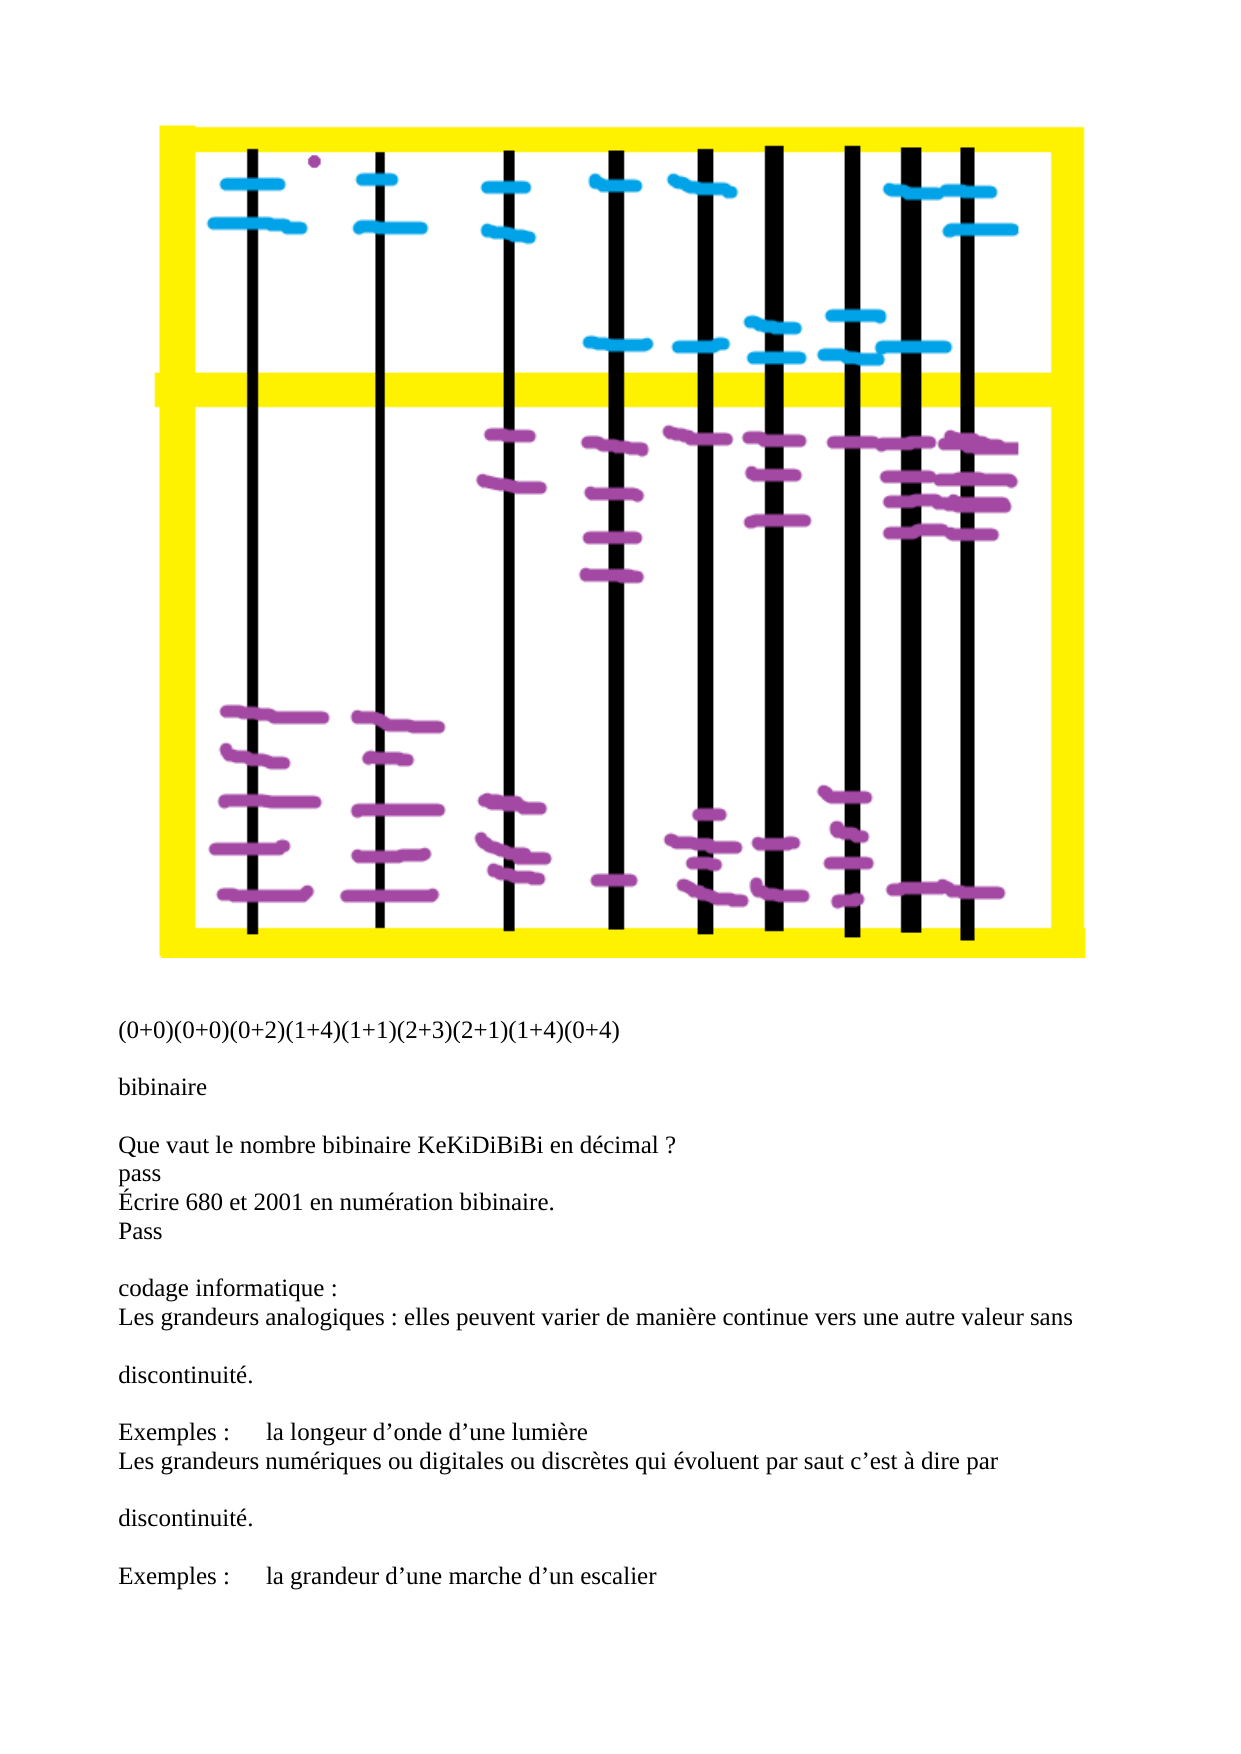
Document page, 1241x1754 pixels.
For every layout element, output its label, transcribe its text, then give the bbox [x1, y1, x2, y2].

picture [152, 118, 1089, 958]
text Exemples : la longeur d’onde d’une lumière [118, 1417, 1122, 1446]
text Que vaut le nombre bibinaire KeKiDiBiBi en décimal ? [118, 1130, 1122, 1158]
text Écrire 680 et 2001 en numération bibinaire. [118, 1187, 1122, 1216]
text Les grandeurs analogiques : elles peuvent varier de manière continue vers une autre valeur sans [118, 1302, 1122, 1331]
text pass [118, 1158, 1122, 1187]
text codage informatique : [118, 1273, 1122, 1302]
text discontinuité. [118, 1503, 1122, 1532]
text Pass [118, 1216, 1122, 1245]
text Exemples : la grandeur d’une marche d’un escalier [118, 1561, 1122, 1590]
text bibinaire [118, 1072, 1122, 1101]
text (0+0)(0+0)(0+2)(1+4)(1+1)(2+3)(2+1)(1+4)(0+4) [118, 1015, 1122, 1043]
text discontinuité. [118, 1360, 1122, 1388]
text Les grandeurs numériques ou digitales ou discrètes qui évoluent par saut c’est à dire par [118, 1446, 1122, 1475]
